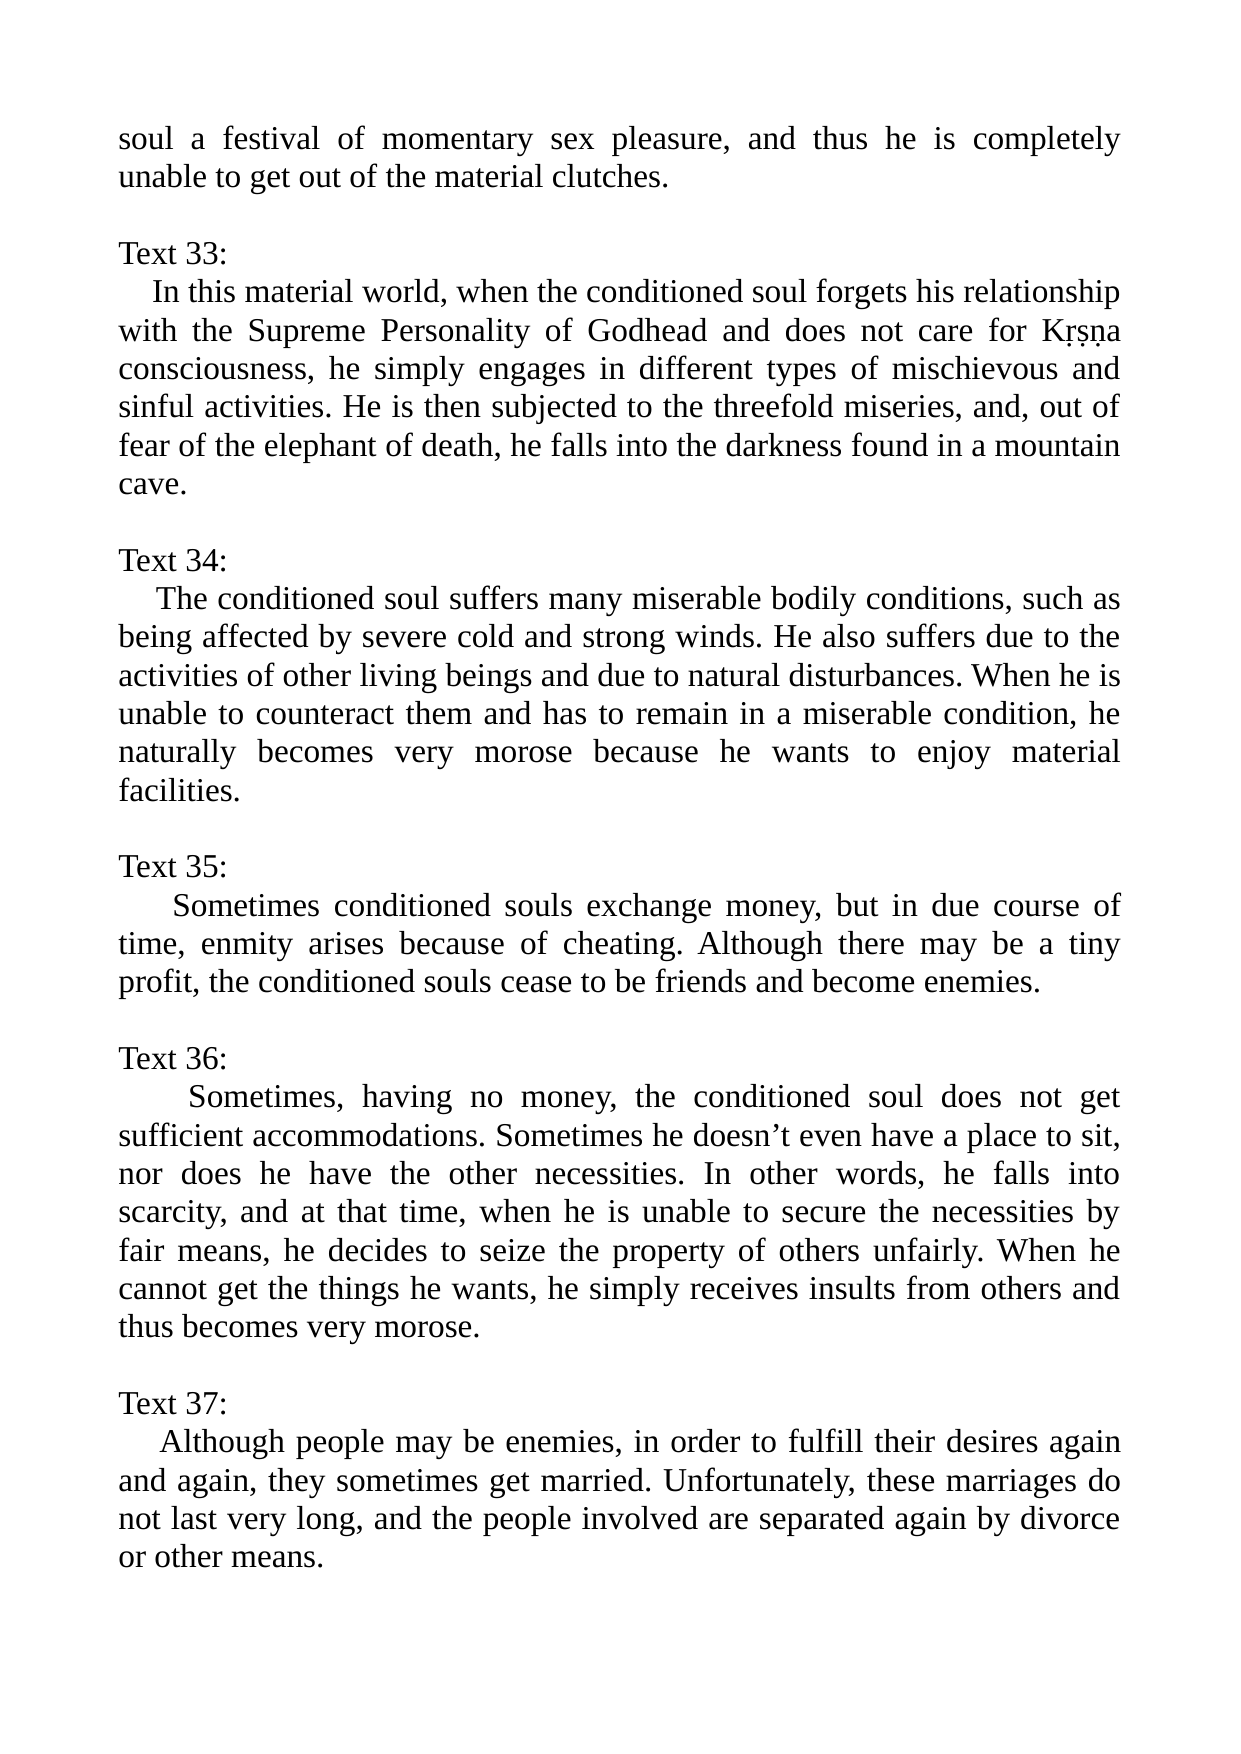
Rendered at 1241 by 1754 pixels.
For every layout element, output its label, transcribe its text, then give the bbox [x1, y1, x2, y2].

text Text 35: [118, 846, 1122, 885]
text Sometimes conditioned souls exchange money, but in due course of time, enmity arises because of cheating. Although there may be a tiny profit, the conditioned souls cease to be friends and become enemies. [118, 885, 1122, 1000]
text Text 33: [118, 233, 1122, 271]
text Although people may be enemies, in order to fulfill their desires again and again, they sometimes get married. Unfortunately, these marriages do not last very long, and the people involved are separated again by divorce or other means. [118, 1421, 1122, 1575]
text soul a festival of momentary sex pleasure, and thus he is completely unable to get out of the material clutches. [118, 118, 1122, 195]
text Text 37: [118, 1383, 1122, 1421]
text Text 36: [118, 1038, 1122, 1076]
text In this material world, when the conditioned soul forgets his relationship with the Supreme Personality of Godhead and does not care for Kṛṣṇa consciousness, he simply engages in different types of mischievous and sinful activities. He is then subjected to the threefold miseries, and, out of fear of the elephant of death, he falls into the darkness found in a mountain cave. [118, 271, 1122, 501]
text Sometimes, having no money, the conditioned soul does not get sufficient accommodations. Sometimes he doesn’t even have a place to sit, nor does he have the other necessities. In other words, he falls into scarcity, and at that time, when he is unable to secure the necessities by fair means, he decides to seize the property of others unfairly. When he cannot get the things he wants, he simply receives insults from others and thus becomes very morose. [118, 1076, 1122, 1345]
text The conditioned soul suffers many miserable bodily conditions, such as being affected by severe cold and strong winds. He also suffers due to the activities of other living beings and due to natural disturbances. When he is unable to counteract them and has to remain in a miserable condition, he naturally becomes very morose because he wants to enjoy material facilities. [118, 578, 1122, 808]
text Text 34: [118, 540, 1122, 578]
